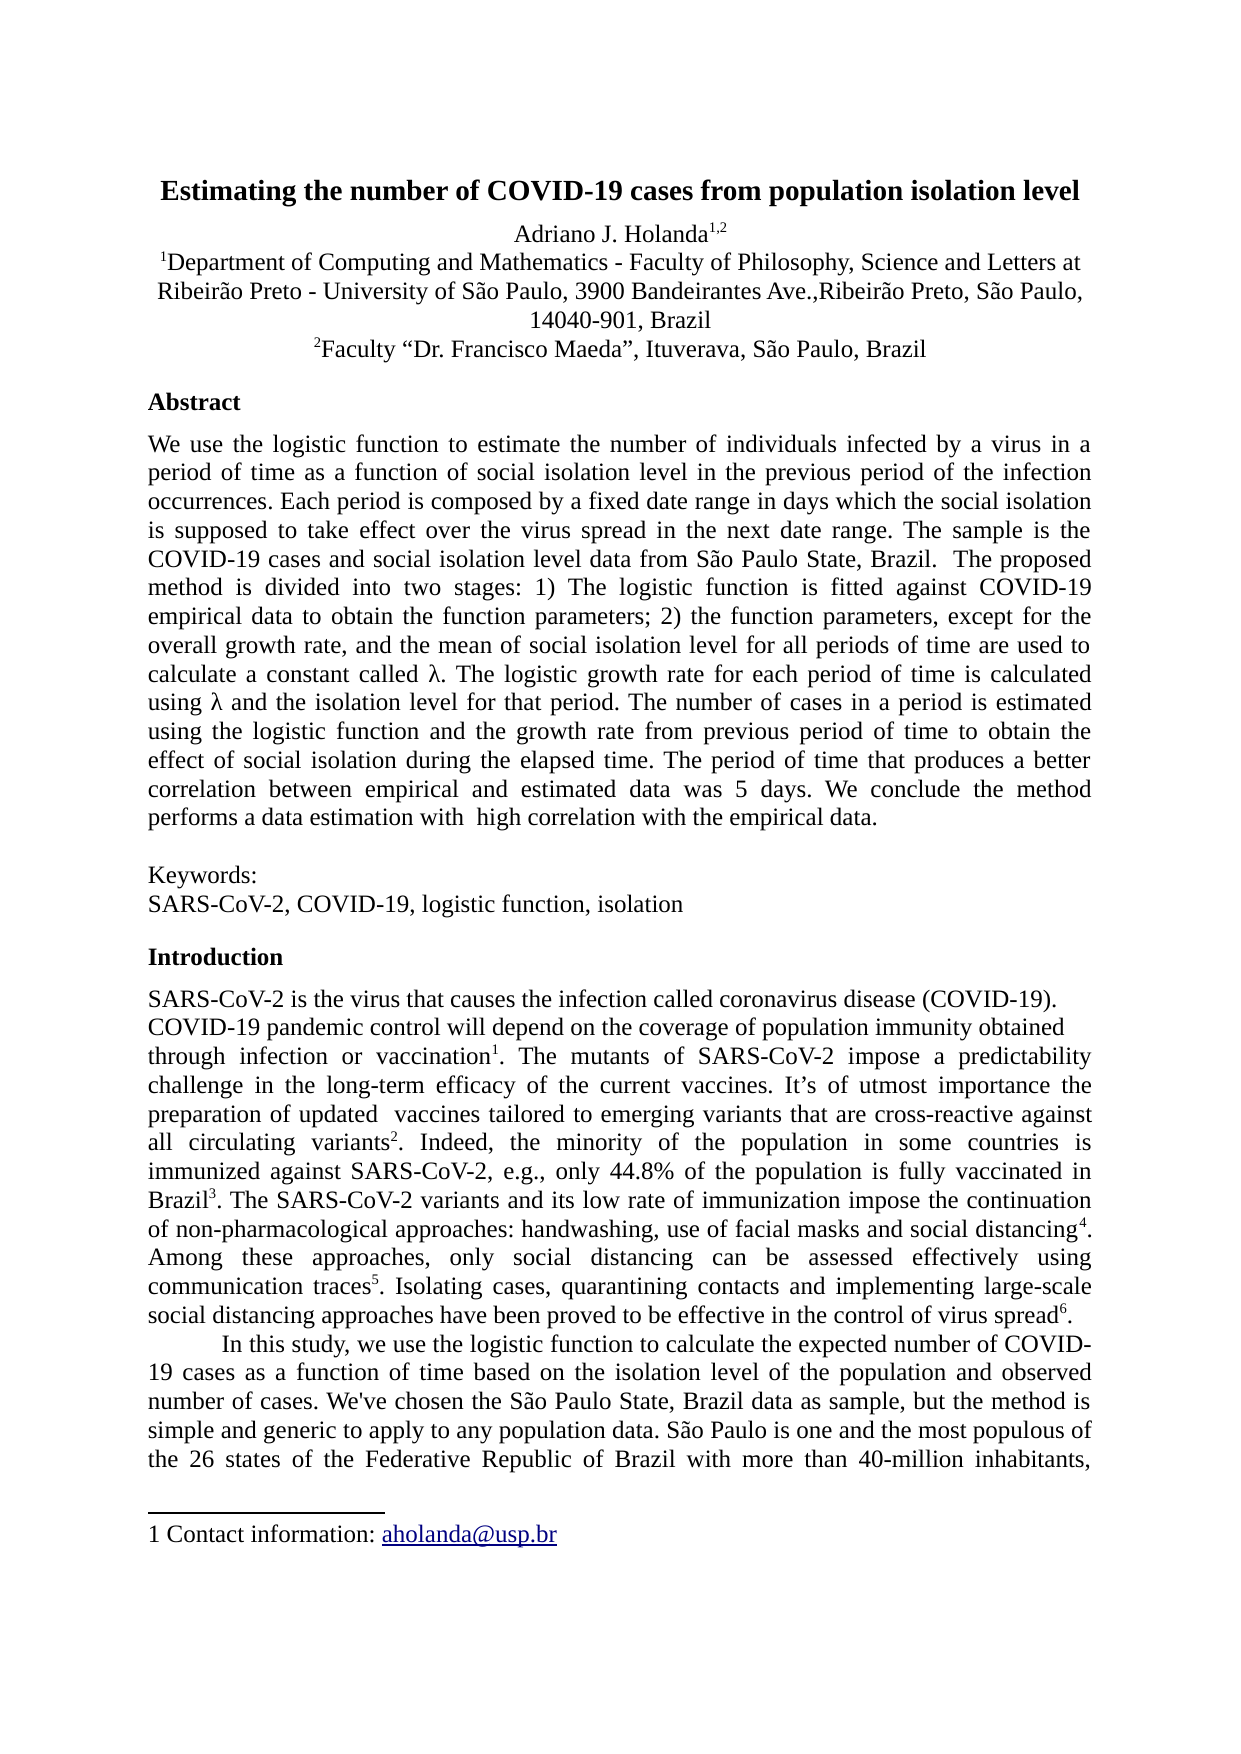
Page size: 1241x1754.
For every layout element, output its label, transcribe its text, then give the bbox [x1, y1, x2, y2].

text Contact information: aholanda@usp.br [148, 1519, 1093, 1548]
subtitle Abstract [148, 387, 1093, 416]
text Adriano J. Holanda,2 [148, 219, 1093, 247]
text through infection or vaccination1. The mutants of SARS-CoV-2 impose a predictability challenge in the long-term efficacy of the current vaccines. It’s of utmost importance the preparation of updated vaccines tailored to emerging variants that are cross-reactive against all circulating variants2. Indeed, the minority of the population in some countries is immunized against SARS-CoV-2, e.g., only 44.8% of the population is fully vaccinated in Brazil3. The SARS-CoV-2 variants and its low rate of immunization impose the continuation of non-pharmacological approaches: handwashing, use of facial masks and social distancing4. Among these approaches, only social distancing can be assessed effectively using communication traces5. Isolating cases, quarantining contacts and implementing large-scale social distancing approaches have been proved to be effective in the control of virus spread6. [148, 1041, 1093, 1329]
subtitle Introduction [148, 942, 1093, 971]
text Keywords: [148, 860, 1093, 889]
text SARS-CoV-2 is the virus that causes the infection called coronavirus disease (COVID-19). [148, 984, 1093, 1012]
text We use the logistic function to estimate the number of individuals infected by a virus in a period of time as a function of social isolation level in the previous period of the infection occurrences. Each period is composed by a fixed date range in days which the social isolation is supposed to take effect over the virus spread in the next date range. The sample is the COVID-19 cases and social isolation level data from São Paulo State, Brazil. The proposed method is divided into two stages: 1) The logistic function is fitted against COVID-19 empirical data to obtain the function parameters; 2) the function parameters, except for the overall growth rate, and the mean of social isolation level for all periods of time are used to calculate a constant called λ. The logistic growth rate for each period of time is calculated using λ and the isolation level for that period. The number of cases in a period is estimated using the logistic function and the growth rate from previous period of time to obtain the effect of social isolation during the elapsed time. The period of time that produces a better correlation between empirical and estimated data was 5 days. We conclude the method performs a data estimation with high correlation with the empirical data. [148, 429, 1093, 831]
text SARS-CoV-2, COVID-19, logistic function, isolation [148, 889, 1093, 917]
title Estimating the number of COVID-19 cases from population isolation level [148, 173, 1093, 206]
text 1Department of Computing and Mathematics - Faculty of Philosophy, Science and Letters at Ribeirão Preto - University of São Paulo, 3900 Bandeirantes Ave.,Ribeirão Preto, São Paulo, 14040-901, Brazil [148, 247, 1093, 334]
text 2Faculty “Dr. Francisco Maeda”, Ituverava, São Paulo, Brazil [148, 334, 1093, 362]
text COVID-19 pandemic control will depend on the coverage of population immunity obtained [148, 1012, 1093, 1041]
text In this study, we use the logistic function to calculate the expected number of COVID-19 cases as a function of time based on the isolation level of the population and observed number of cases. We've chosen the São Paulo State, Brazil data as sample, but the method is simple and generic to apply to any population data. São Paulo is one and the most populous of the 26 states of the Federative Republic of Brazil with more than 40-million inhabitants, [148, 1329, 1093, 1472]
